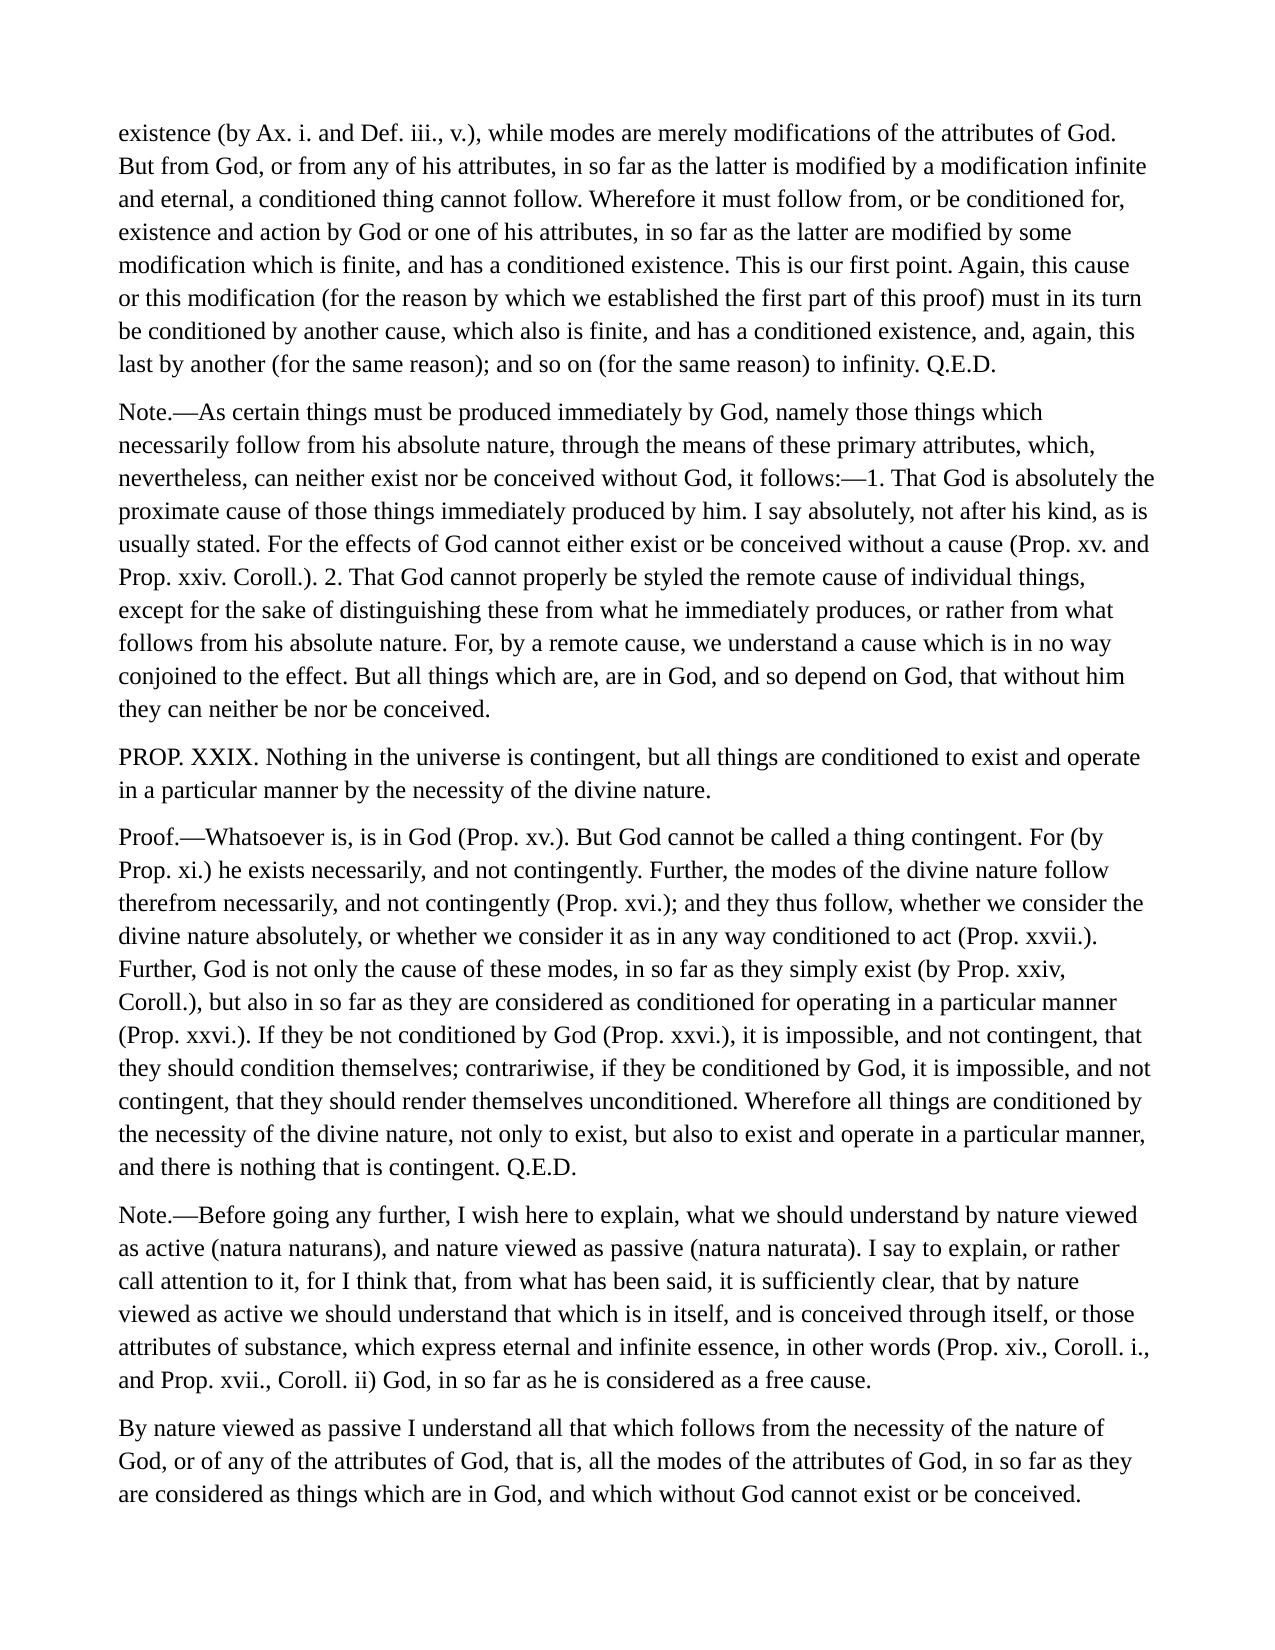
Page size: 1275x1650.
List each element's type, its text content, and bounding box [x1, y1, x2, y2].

text Note.—Before going any further, I wish here to explain, what we should understand by nature viewed as active (natura naturans), and nature viewed as passive (natura naturata). I say to explain, or rather call attention to it, for I think that, from what has been said, it is sufficiently clear, that by nature viewed as active we should understand that which is in itself, and is conceived through itself, or those attributes of substance, which express eternal and infinite essence, in other words (Prop. xiv., Coroll. i., and Prop. xvii., Coroll. ii) God, in so far as he is considered as a free cause. [118, 1200, 1157, 1394]
text Note.—As certain things must be produced immediately by God, namely those things which necessarily follow from his absolute nature, through the means of these primary attributes, which, nevertheless, can neither exist nor be conceived without God, it follows:—1. That God is absolutely the proximate cause of those things immediately produced by him. I say absolutely, not after his kind, as is usually stated. For the effects of God cannot either exist or be conceived without a cause (Prop. xv. and Prop. xxiv. Coroll.). 2. That God cannot properly be styled the remote cause of individual things, except for the sake of distinguishing these from what he immediately produces, or rather from what follows from his absolute nature. For, by a remote cause, we understand a cause which is in no way conjoined to the effect. But all things which are, are in God, and so depend on God, that without him they can neither be nor be conceived. [118, 397, 1157, 723]
text By nature viewed as passive I understand all that which follows from the necessity of the nature of God, or of any of the attributes of God, that is, all the modes of the attributes of God, in so far as they are considered as things which are in God, and which without God cannot exist or be conceived. [118, 1413, 1157, 1508]
text existence (by Ax. i. and Def. iii., v.), while modes are merely modifications of the attributes of God. But from God, or from any of his attributes, in so far as the latter is modified by a modification infinite and eternal, a conditioned thing cannot follow. Wherefore it must follow from, or be conditioned for, existence and action by God or one of his attributes, in so far as the latter are modified by some modification which is finite, and has a conditioned existence. This is our first point. Again, this cause or this modification (for the reason by which we established the first part of this proof) must in its turn be conditioned by another cause, which also is finite, and has a conditioned existence, and, again, this last by another (for the same reason); and so on (for the same reason) to infinity. Q.E.D. [118, 118, 1157, 378]
text Proof.—Whatsoever is, is in God (Prop. xv.). But God cannot be called a thing contingent. For (by Prop. xi.) he exists necessarily, and not contingently. Further, the modes of the divine nature follow therefrom necessarily, and not contingently (Prop. xvi.); and they thus follow, whether we consider the divine nature absolutely, or whether we consider it as in any way conditioned to act (Prop. xxvii.). Further, God is not only the cause of these modes, in so far as they simply exist (by Prop. xxiv, Coroll.), but also in so far as they are considered as conditioned for operating in a particular manner (Prop. xxvi.). If they be not conditioned by God (Prop. xxvi.), it is impossible, and not contingent, that they should condition themselves; contrariwise, if they be conditioned by God, it is impossible, and not contingent, that they should render themselves unconditioned. Wherefore all things are conditioned by the necessity of the divine nature, not only to exist, but also to exist and operate in a particular manner, and there is nothing that is contingent. Q.E.D. [118, 822, 1157, 1181]
text PROP. XXIX. Nothing in the universe is contingent, but all things are conditioned to exist and operate in a particular manner by the necessity of the divine nature. [118, 742, 1157, 803]
